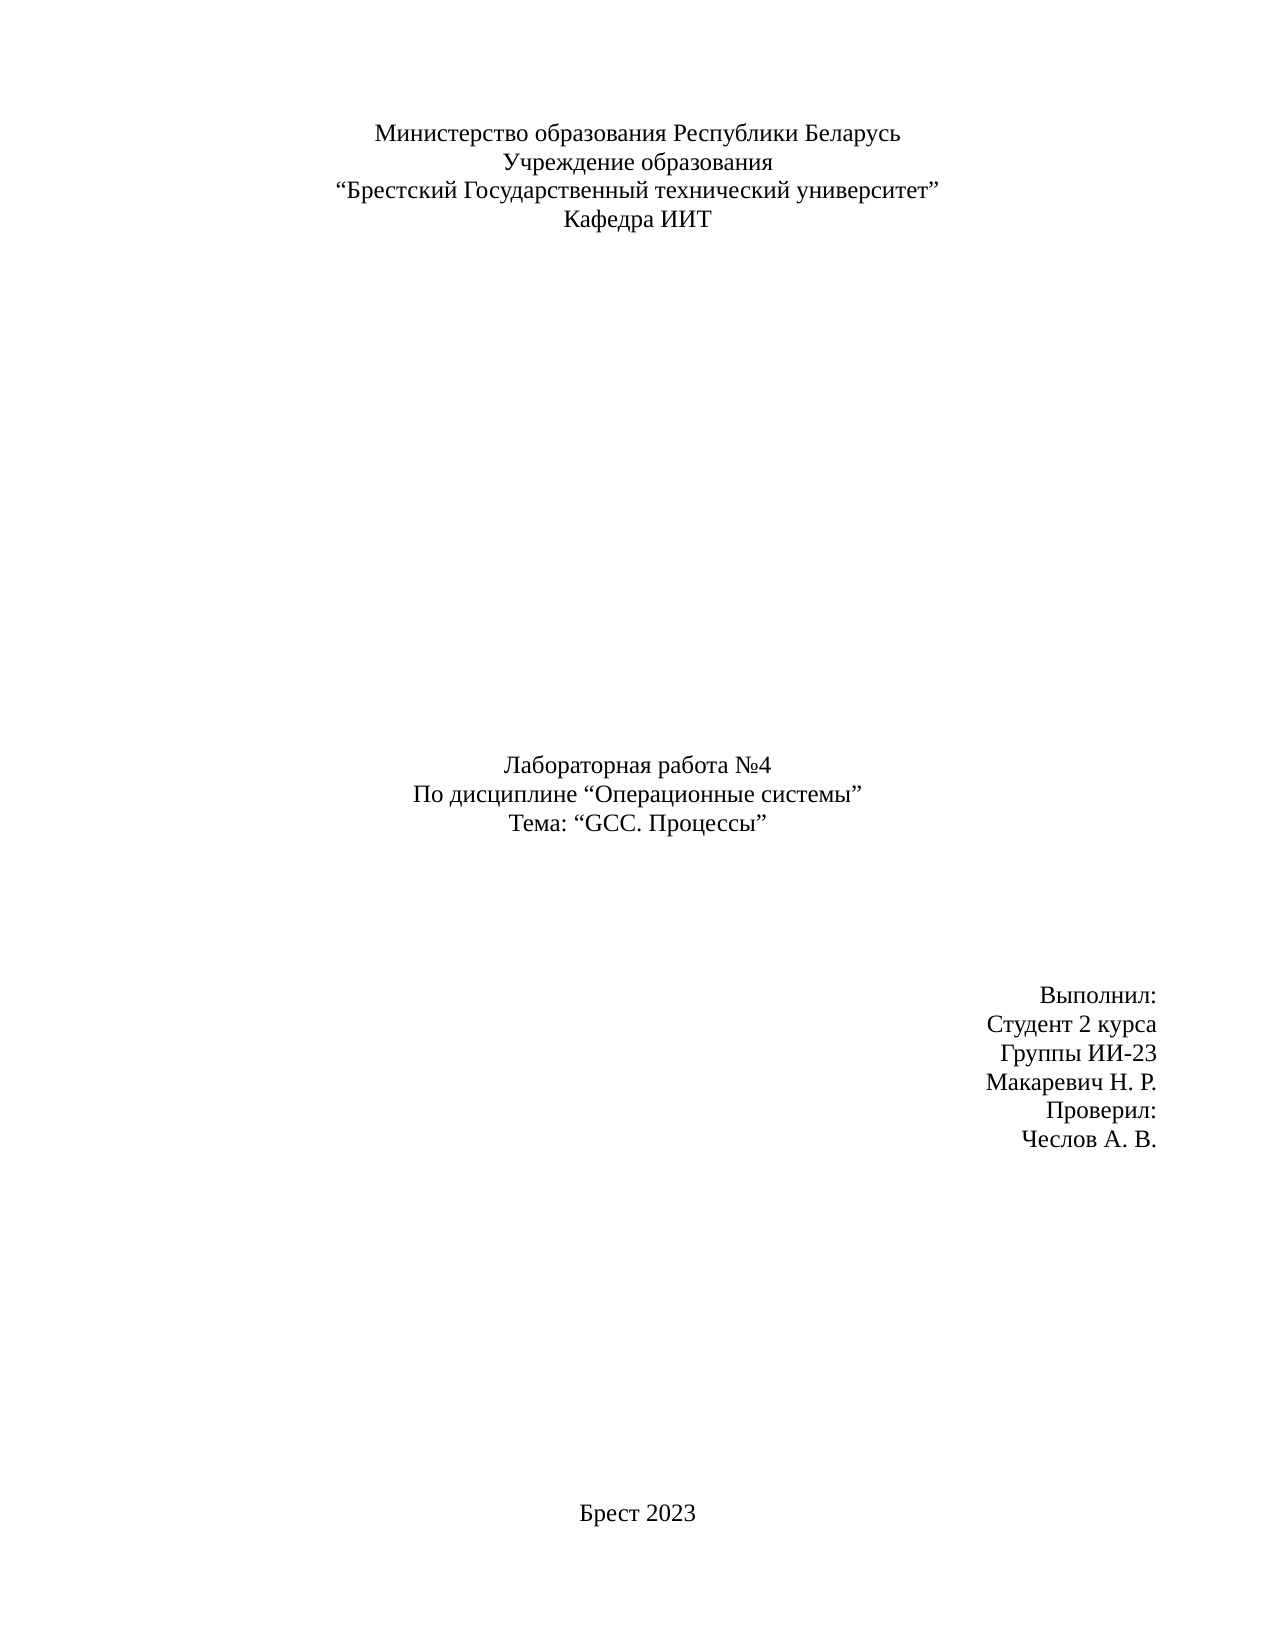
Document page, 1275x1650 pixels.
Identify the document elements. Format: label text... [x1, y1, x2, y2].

text Кафедра ИИТ [118, 204, 1157, 233]
text Лабораторная работа №4 [118, 751, 1157, 779]
text Тема: “GCC. Процессы” [118, 808, 1157, 837]
text Выполнил: [118, 981, 1157, 1009]
text “Брестский Государственный технический университет” [118, 176, 1157, 204]
text Макаревич Н. Р. [118, 1067, 1157, 1096]
text Министерство образования Республики Беларусь [118, 118, 1157, 147]
text Брест 2023 [118, 1498, 1157, 1527]
text Чеслов А. В. [118, 1124, 1157, 1153]
text Учреждение образования [118, 147, 1157, 176]
text Группы ИИ-23 [118, 1038, 1157, 1067]
text Студент 2 курса [118, 1009, 1157, 1038]
text По дисциплине “Операционные системы” [118, 779, 1157, 808]
text Проверил: [118, 1096, 1157, 1124]
